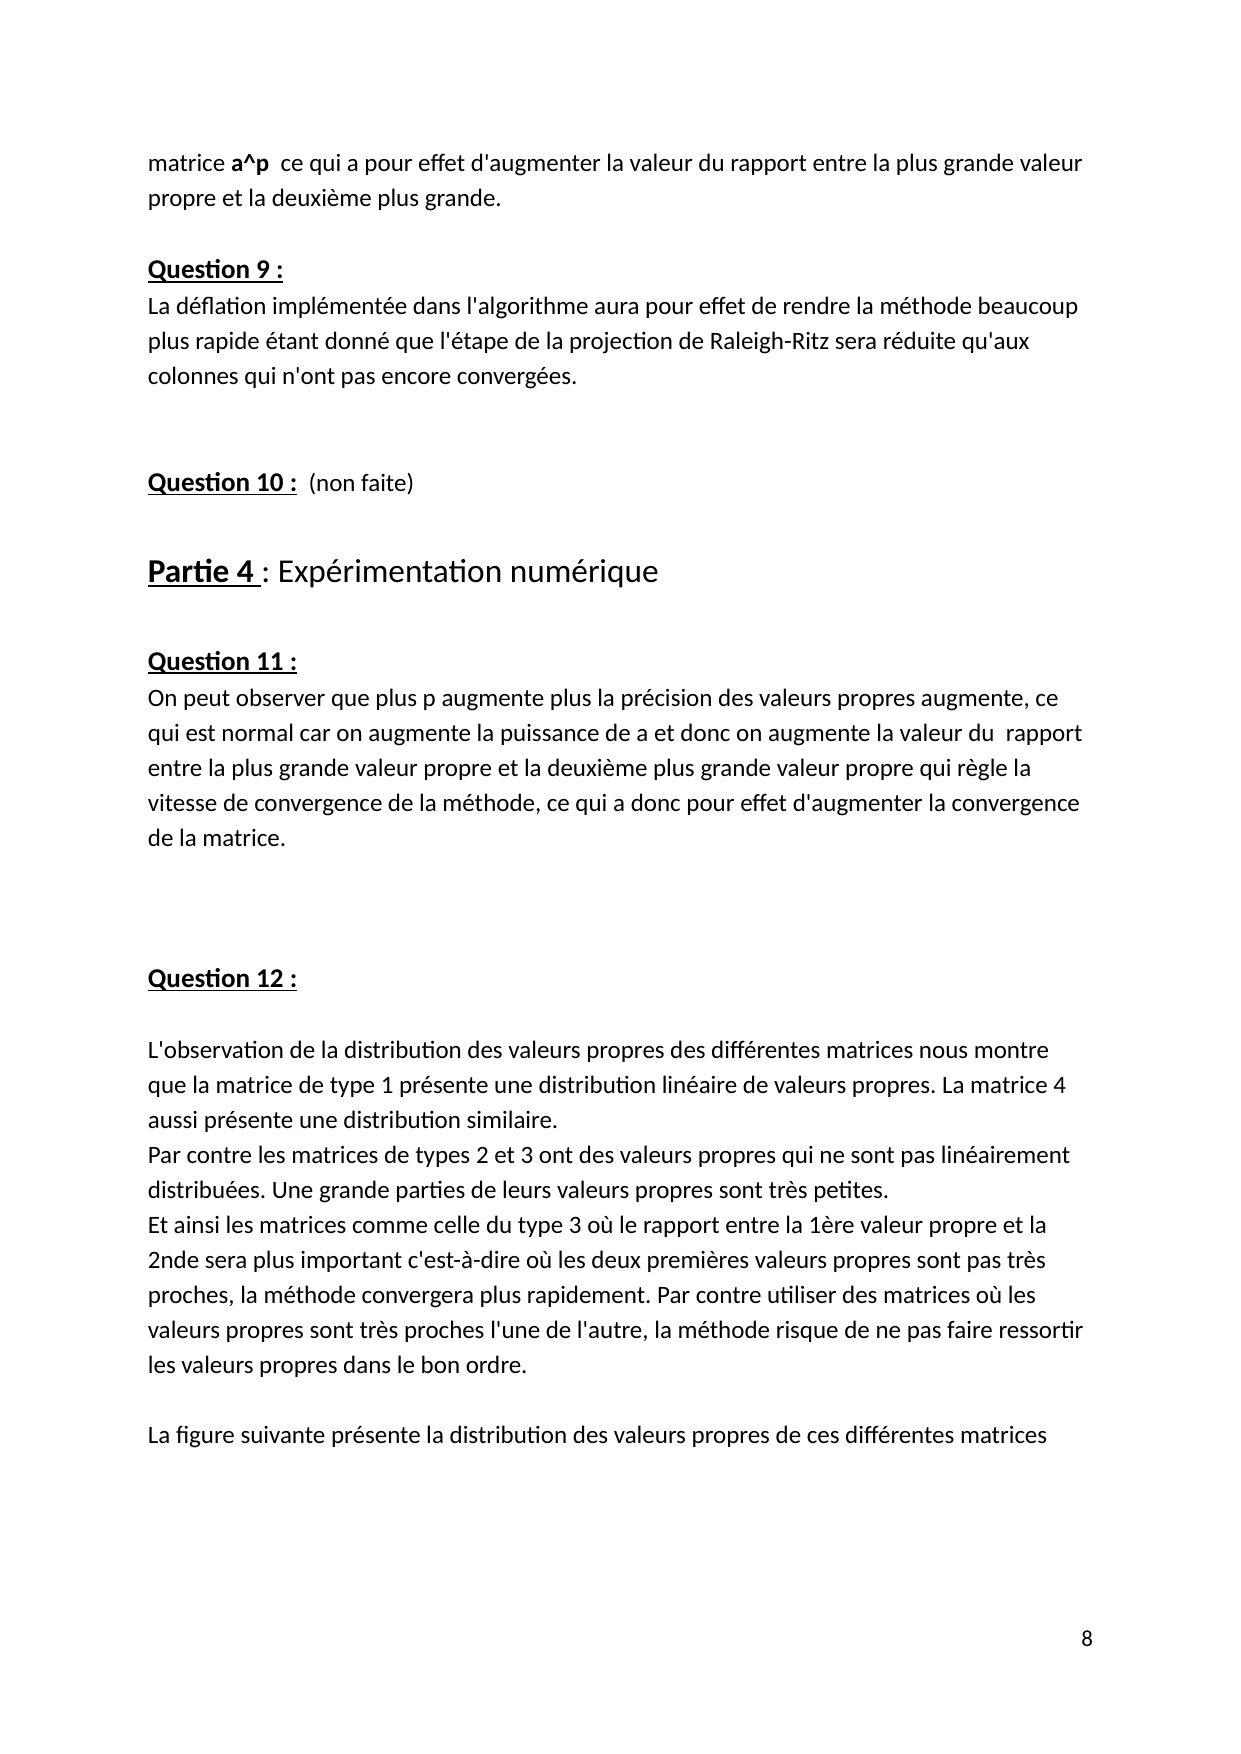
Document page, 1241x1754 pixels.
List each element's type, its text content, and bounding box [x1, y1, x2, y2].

list La figure suivante présente la distribution des valeurs propres de ces différentes matrices [148, 1419, 1093, 1450]
list On peut observer que plus p augmente plus la précision des valeurs propres augmente, ce qui est normal car on augmente la puissance de a et donc on augmente la valeur du rapport entre la plus grande valeur propre et la deuxième plus grande valeur propre qui règle la vitesse de convergence de la méthode, ce qui a donc pour effet d'augmenter la convergence de la matrice. [148, 682, 1093, 852]
list Partie 4 : Expérimentation numérique [148, 550, 1093, 591]
list Par contre les matrices de types 2 et 3 ont des valeurs propres qui ne sont pas linéairement distribuées. Une grande parties de leurs valeurs propres sont très petites. [148, 1139, 1093, 1205]
list La déflation implémentée dans l'algorithme aura pour effet de rendre la méthode beaucoup plus rapide étant donné que l'étape de la projection de Raleigh-Ritz sera réduite qu'aux colonnes qui n'ont pas encore convergées. [148, 291, 1093, 391]
list Question 9 : [148, 253, 1093, 286]
list matrice a^p ce qui a pour effet d'augmenter la valeur du rapport entre la plus grande valeur propre et la deuxième plus grande. [148, 148, 1093, 213]
list Question 12 : [148, 962, 1093, 995]
list Question 11 : [148, 644, 1093, 677]
list Question 10 : (non faite) [148, 466, 1093, 498]
list Et ainsi les matrices comme celle du type 3 où le rapport entre la 1ère valeur propre et la 2nde sera plus important c'est-à-dire où les deux premières valeurs propres sont pas très proches, la méthode convergera plus rapidement. Par contre utiliser des matrices où les valeurs propres sont très proches l'une de l'autre, la méthode risque de ne pas faire ressortir les valeurs propres dans le bon ordre. [148, 1209, 1093, 1380]
list L'observation de la distribution des valeurs propres des différentes matrices nous montre que la matrice de type 1 présente une distribution linéaire de valeurs propres. La matrice 4 aussi présente une distribution similaire. [148, 1034, 1093, 1135]
